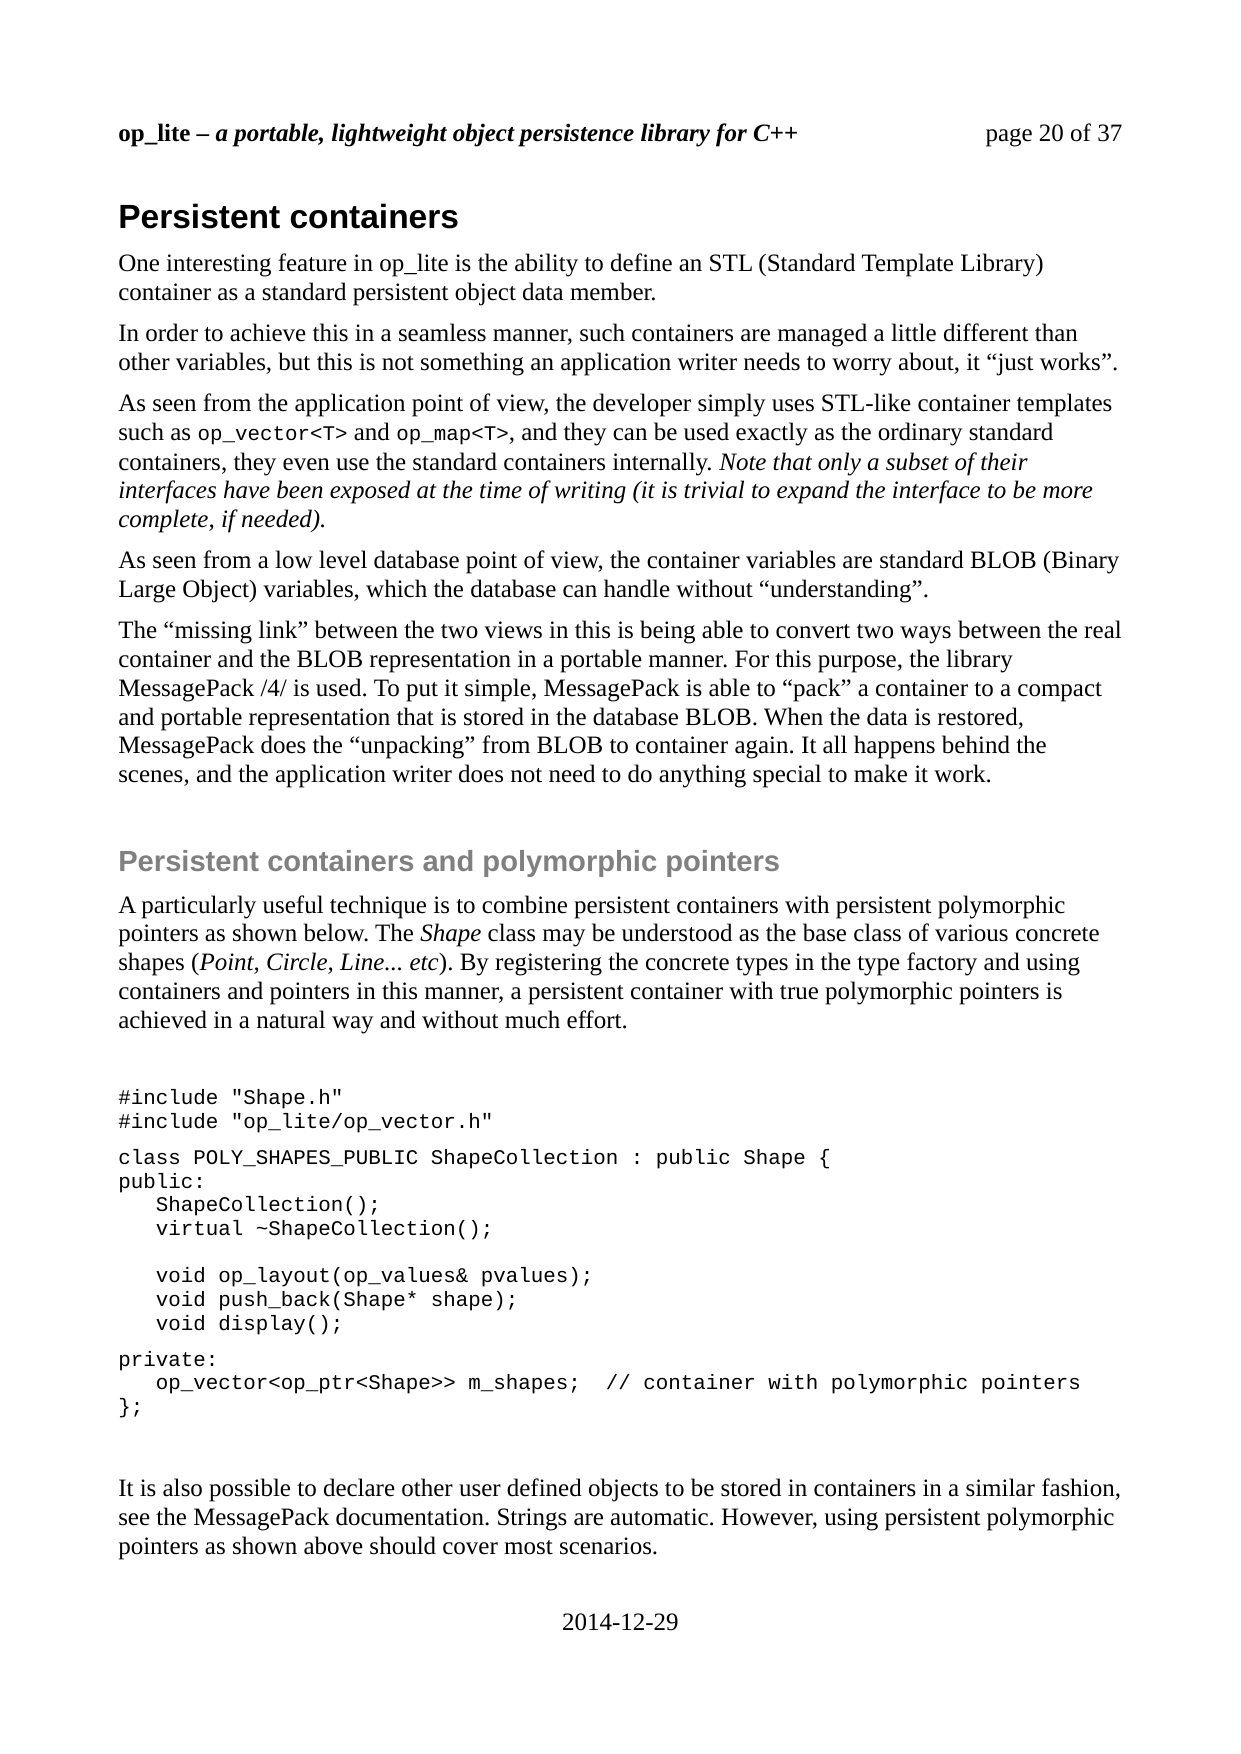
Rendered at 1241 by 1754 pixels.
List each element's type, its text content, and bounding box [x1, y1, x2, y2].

text The “missing link” between the two views in this is being able to convert two ways between the real container and the BLOB representation in a portable manner. For this purpose, the library MessagePack /4/ is used. To put it simple, MessagePack is able to “pack” a container to a compact and portable representation that is stored in the database BLOB. When the data is restored, MessagePack does the “unpacking” from BLOB to container again. It all happens behind the scenes, and the application writer does not need to do anything special to make it work. [118, 615, 1122, 817]
text As seen from a low level database point of view, the container variables are standard BLOB (Binary Large Object) variables, which the database can handle without “understanding”. [118, 545, 1122, 603]
subtitle Persistent containers and polymorphic pointers [118, 844, 1122, 877]
text It is also possible to declare other user defined objects to be stored in containers in a similar fashion, see the MessagePack documentation. Strings are automatic. However, using persistent polymorphic pointers as shown above should cover most scenarios. [118, 1473, 1122, 1560]
text #include "Shape.h" #include "op_lite/op_vector.h" [118, 1087, 1122, 1134]
text class POLY_SHAPES_PUBLIC ShapeCollection : public Shape { public: ShapeCollection(); virtual ~ShapeCollection(); void op_layout(op_values& pvalues); void push_back(Shape* shape); void display(); [118, 1147, 1122, 1336]
text In order to achieve this in a seamless manner, such containers are managed a little different than other variables, but this is not something an application writer needs to worry about, it “just works”. [118, 318, 1122, 376]
text A particularly useful technique is to combine persistent containers with persistent polymorphic pointers as shown below. The Shape class may be understood as the base class of various concrete shapes (Point, Circle, Line... etc). By registering the concrete types in the type factory and using containers and pointers in this manner, a persistent container with true polymorphic pointers is achieved in a natural way and without much effort. [118, 890, 1122, 1033]
text One interesting feature in op_lite is the ability to define an STL (Standard Template Library) container as a standard persistent object data member. [118, 248, 1122, 306]
subtitle Persistent containers [118, 197, 1122, 236]
text As seen from the application point of view, the developer simply uses STL-like container templates such as op_vector<T> and op_map<T>, and they can be used exactly as the ordinary standard containers, they even use the standard containers internally. Note that only a subset of their interfaces have been exposed at the time of writing (it is trivial to expand the interface to be more complete, if needed). [118, 388, 1122, 533]
text private: op_vector<op_ptr<Shape>> m_shapes; // container with polymorphic pointers }; [118, 1349, 1122, 1420]
